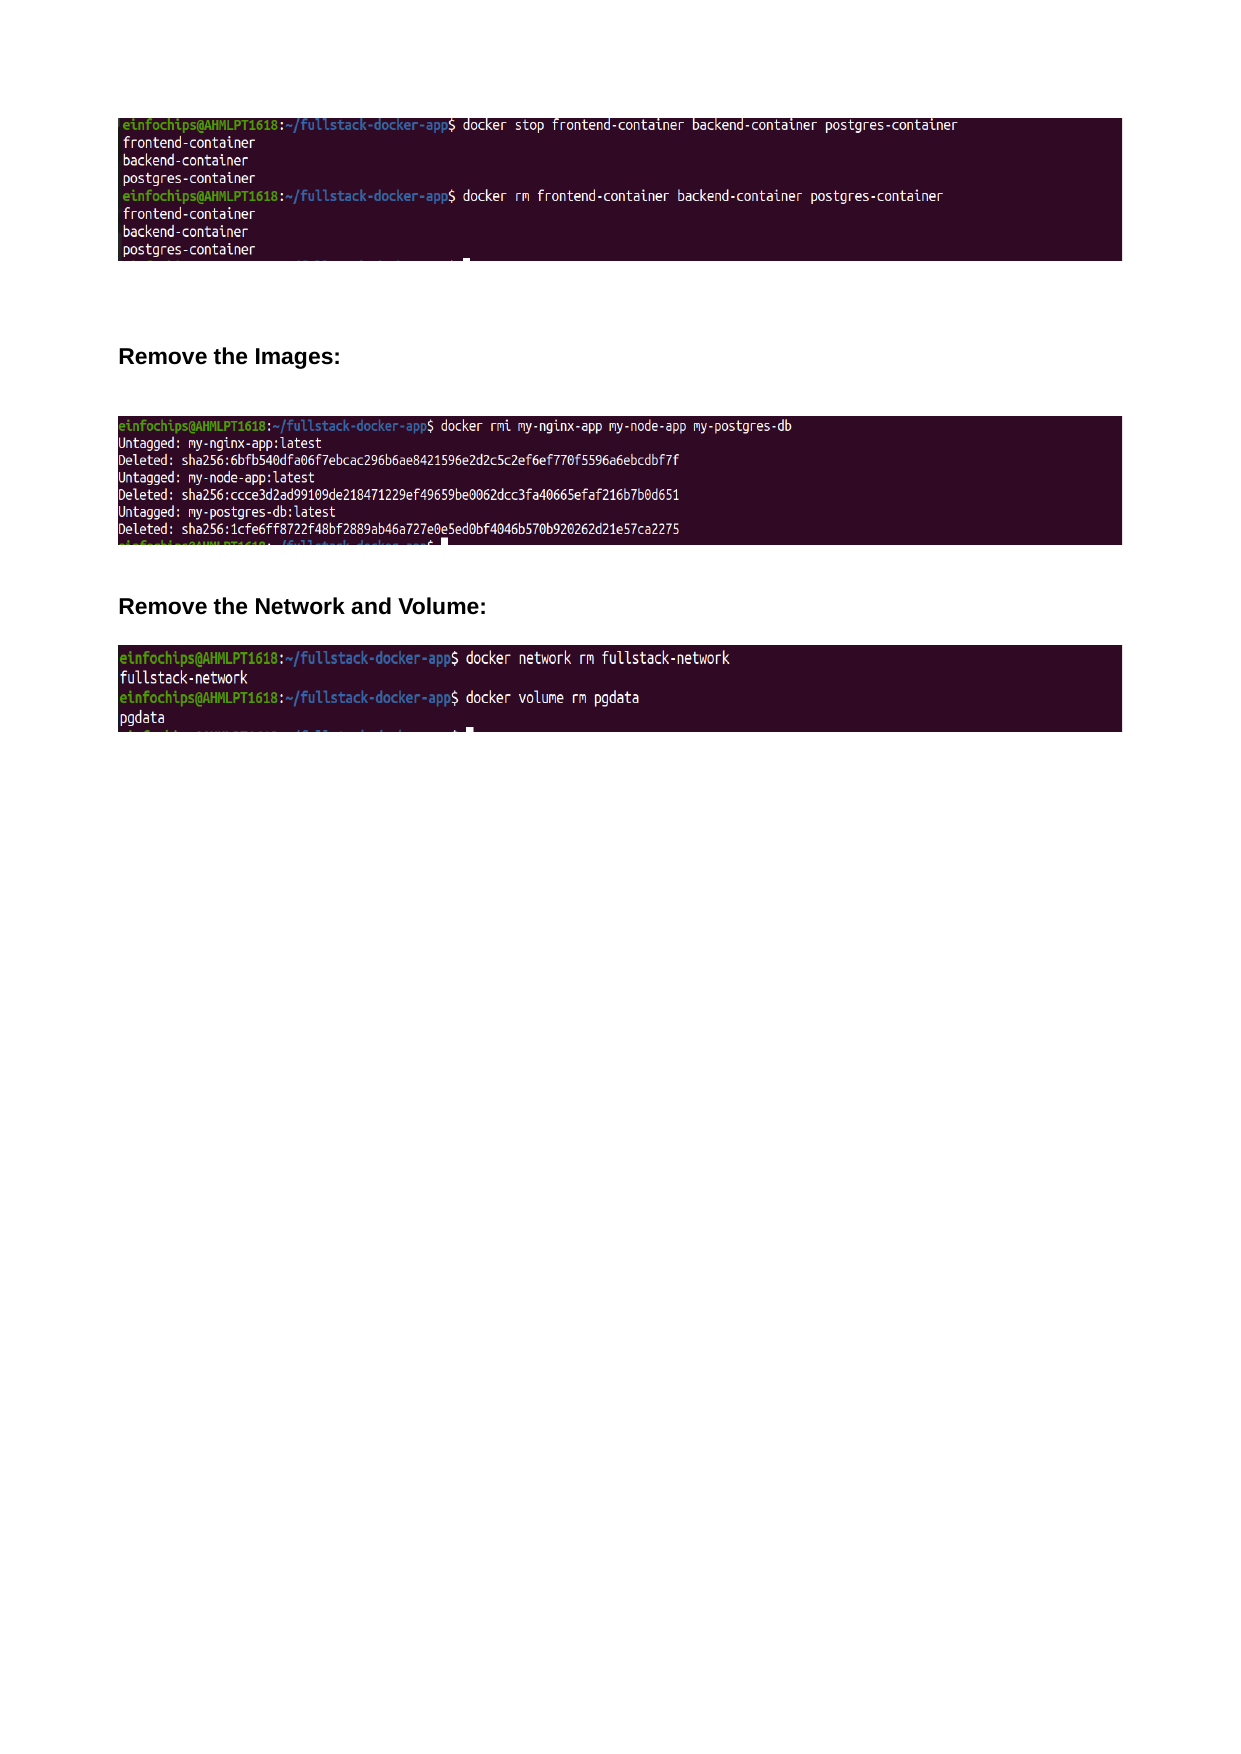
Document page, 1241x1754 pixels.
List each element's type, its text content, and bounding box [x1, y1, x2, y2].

picture [118, 118, 1123, 261]
text Remove the Network and Volume: [118, 593, 1122, 645]
picture [118, 645, 1123, 732]
picture [118, 416, 1123, 545]
text Remove the Images: [118, 343, 1122, 369]
